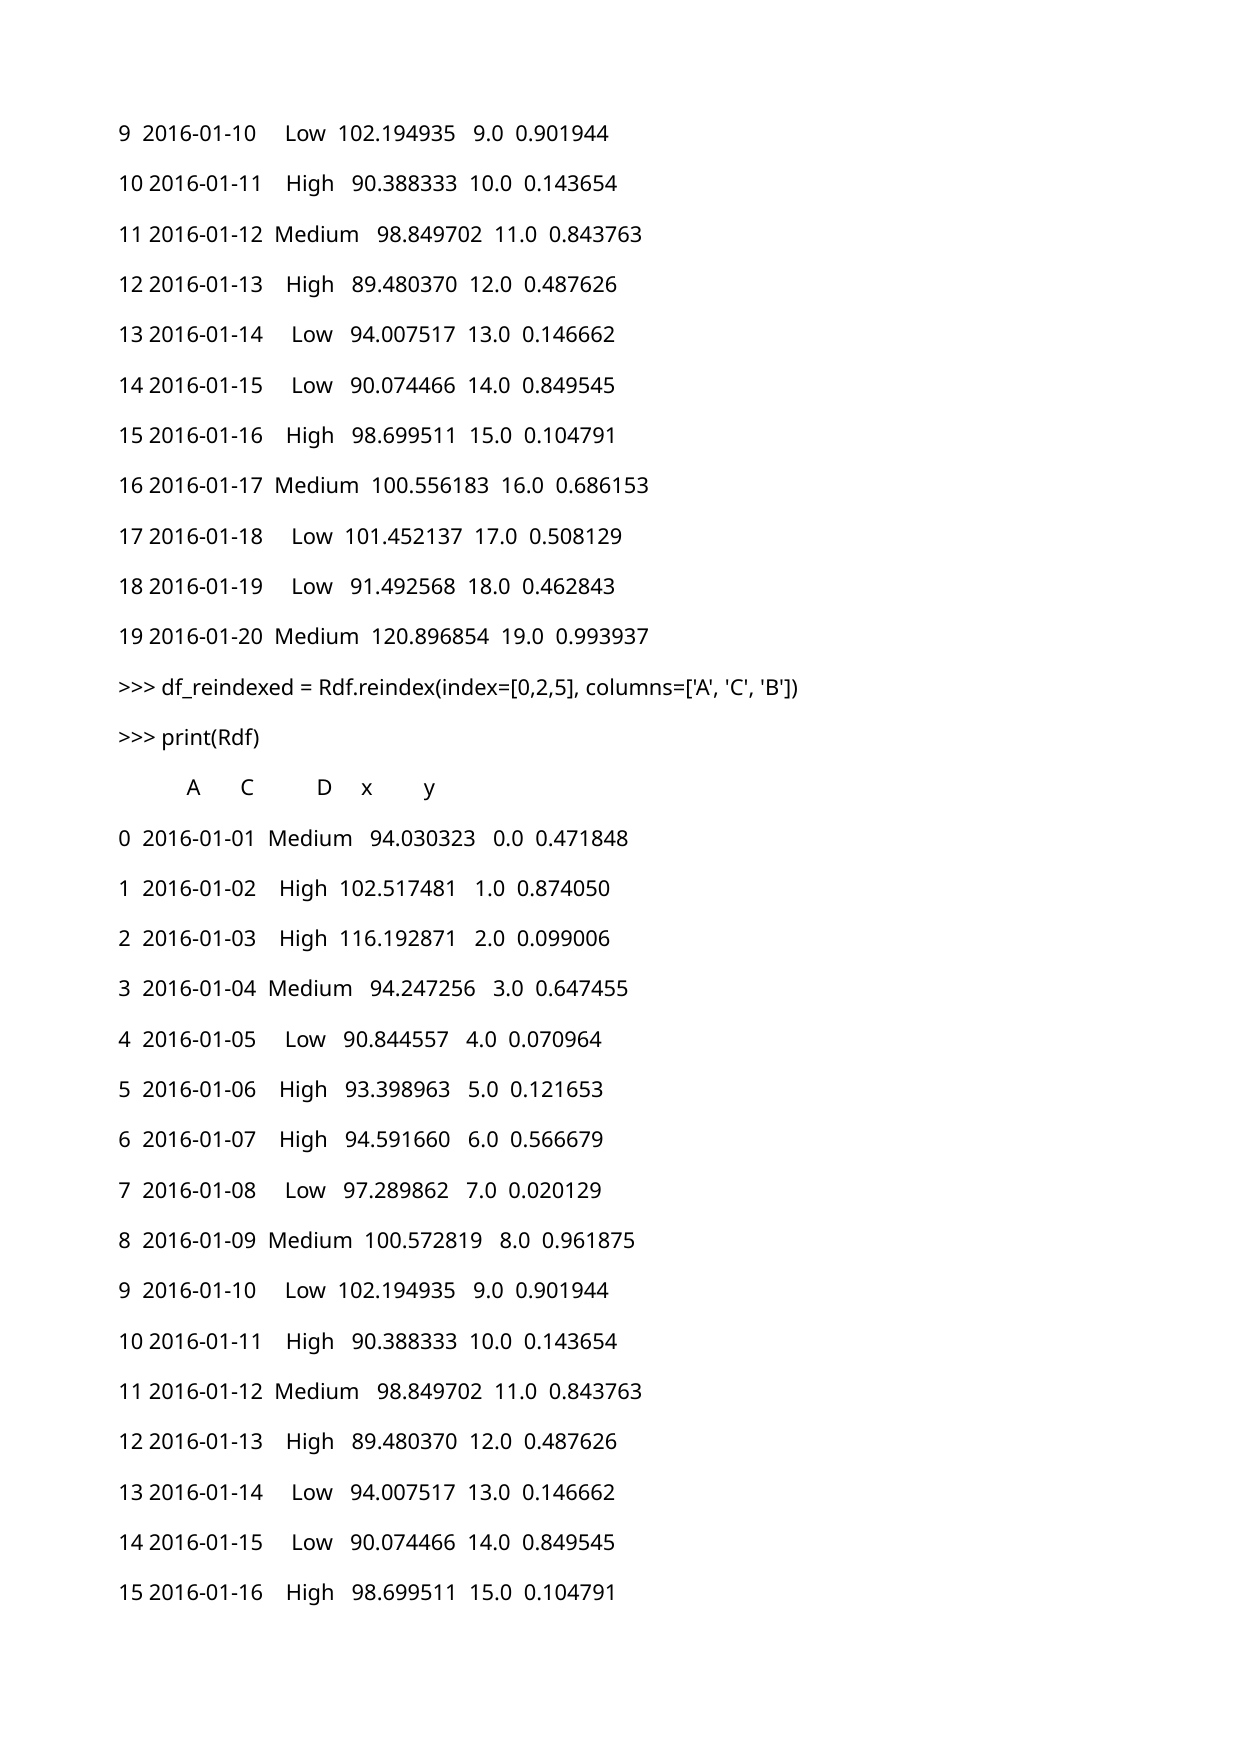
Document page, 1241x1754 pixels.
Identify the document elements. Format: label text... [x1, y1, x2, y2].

text 9 2016-01-10 Low 102.194935 9.0 0.901944 [118, 1275, 1122, 1305]
text 12 2016-01-13 High 89.480370 12.0 0.487626 [118, 1426, 1122, 1456]
text 13 2016-01-14 Low 94.007517 13.0 0.146662 [118, 319, 1122, 349]
text 18 2016-01-19 Low 91.492568 18.0 0.462843 [118, 571, 1122, 601]
text 11 2016-01-12 Medium 98.849702 11.0 0.843763 [118, 219, 1122, 248]
text 9 2016-01-10 Low 102.194935 9.0 0.901944 [118, 118, 1122, 148]
text 14 2016-01-15 Low 90.074466 14.0 0.849545 [118, 1527, 1122, 1557]
text A C D x y [118, 772, 1122, 802]
text 8 2016-01-09 Medium 100.572819 8.0 0.961875 [118, 1225, 1122, 1255]
text 4 2016-01-05 Low 90.844557 4.0 0.070964 [118, 1024, 1122, 1053]
text 15 2016-01-16 High 98.699511 15.0 0.104791 [118, 420, 1122, 450]
text 17 2016-01-18 Low 101.452137 17.0 0.508129 [118, 521, 1122, 550]
text 0 2016-01-01 Medium 94.030323 0.0 0.471848 [118, 822, 1122, 852]
text 7 2016-01-08 Low 97.289862 7.0 0.020129 [118, 1175, 1122, 1204]
text 12 2016-01-13 High 89.480370 12.0 0.487626 [118, 269, 1122, 299]
text 19 2016-01-20 Medium 120.896854 19.0 0.993937 [118, 621, 1122, 651]
text 15 2016-01-16 High 98.699511 15.0 0.104791 [118, 1577, 1122, 1607]
text 2 2016-01-03 High 116.192871 2.0 0.099006 [118, 923, 1122, 953]
text 14 2016-01-15 Low 90.074466 14.0 0.849545 [118, 370, 1122, 399]
text 10 2016-01-11 High 90.388333 10.0 0.143654 [118, 168, 1122, 198]
text 13 2016-01-14 Low 94.007517 13.0 0.146662 [118, 1477, 1122, 1506]
text 10 2016-01-11 High 90.388333 10.0 0.143654 [118, 1326, 1122, 1355]
text 16 2016-01-17 Medium 100.556183 16.0 0.686153 [118, 470, 1122, 500]
text >>> print(Rdf) [118, 722, 1122, 752]
text 11 2016-01-12 Medium 98.849702 11.0 0.843763 [118, 1376, 1122, 1406]
text 5 2016-01-06 High 93.398963 5.0 0.121653 [118, 1074, 1122, 1104]
text >>> df_reindexed = Rdf.reindex(index=[0,2,5], columns=['A', 'C', 'B']) [118, 672, 1122, 701]
text 6 2016-01-07 High 94.591660 6.0 0.566679 [118, 1124, 1122, 1154]
text 3 2016-01-04 Medium 94.247256 3.0 0.647455 [118, 973, 1122, 1003]
text 1 2016-01-02 High 102.517481 1.0 0.874050 [118, 873, 1122, 903]
